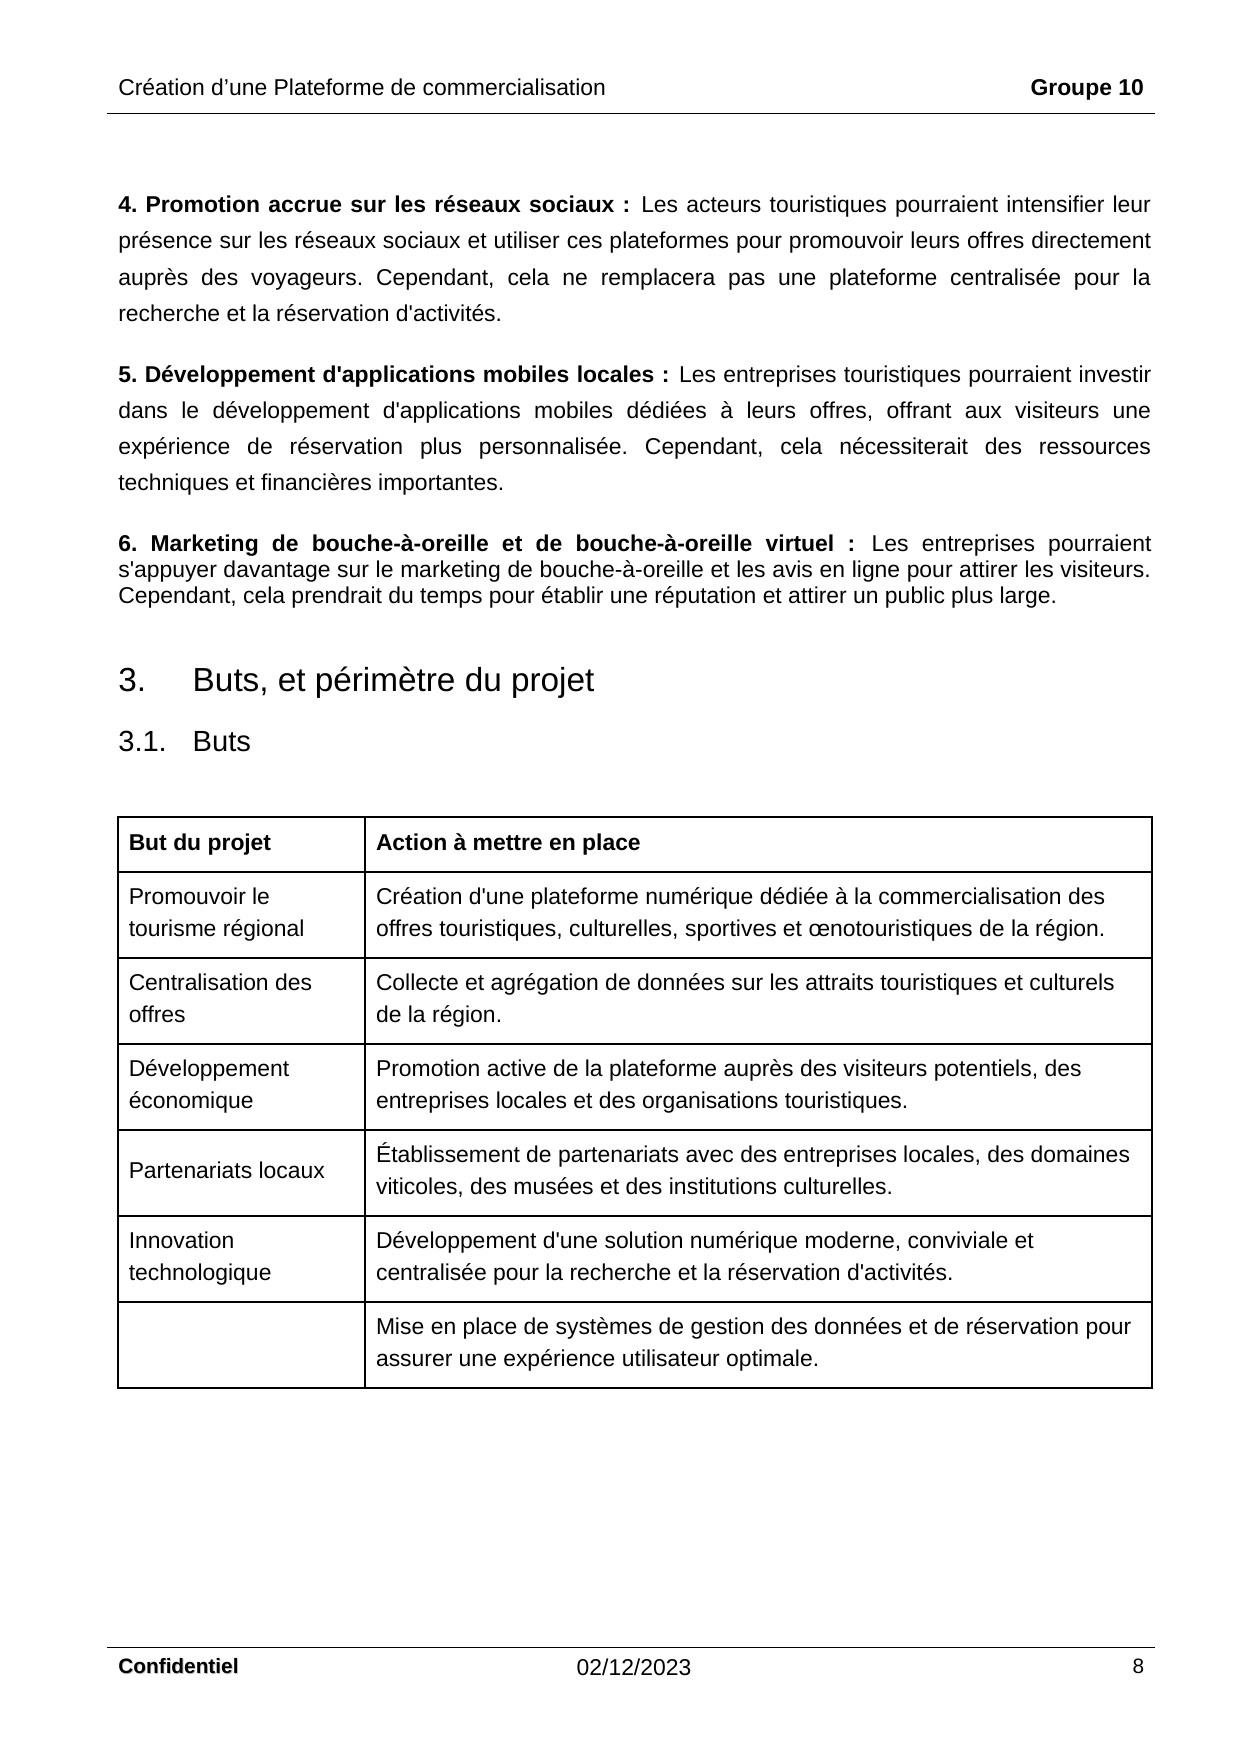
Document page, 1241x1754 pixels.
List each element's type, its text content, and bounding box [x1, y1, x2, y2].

text 6. Marketing de bouche-à-oreille et de bouche-à-oreille virtuel : Les entreprises pourraient s'appuyer davantage sur le marketing de bouche-à-oreille et les avis en ligne pour attirer les visiteurs. Cependant, cela prendrait du temps pour établir une réputation et attirer un public plus large. [118, 530, 1152, 609]
table_cell Innovation technologique [119, 1217, 364, 1301]
subtitle Buts [118, 724, 1152, 757]
table_cell Promouvoir le tourisme régional [119, 873, 364, 957]
table_cell Mise en place de systèmes de gestion des données et de réservation pour assurer une expérience utilisateur optimale. [366, 1303, 1151, 1387]
table_header Action à mettre en place [366, 818, 1151, 871]
table_header But du projet [119, 818, 364, 871]
table_cell Établissement de partenariats avec des entreprises locales, des domaines viticoles, des musées et des institutions culturelles. [366, 1131, 1151, 1215]
table_cell [119, 1303, 364, 1387]
table_cell Développement d'une solution numérique moderne, conviviale et centralisée pour la recherche et la réservation d'activités. [366, 1217, 1151, 1301]
table_cell Promotion active de la plateforme auprès des visiteurs potentiels, des entreprises locales et des organisations touristiques. [366, 1045, 1151, 1129]
table_cell Centralisation des offres [119, 959, 364, 1043]
subtitle Buts, et périmètre du projet [118, 660, 1152, 699]
text 5. Développement d'applications mobiles locales : Les entreprises touristiques pourraient investir dans le développement d'applications mobiles dédiées à leurs offres, offrant aux visiteurs une expérience de réservation plus personnalisée. Cependant, cela nécessiterait des ressources techniques et financières importantes. [118, 361, 1152, 495]
table_cell Développement économique [119, 1045, 364, 1129]
table_cell Collecte et agrégation de données sur les attraits touristiques et culturels de la région. [366, 959, 1151, 1043]
table_cell Création d'une plateforme numérique dédiée à la commercialisation des offres touristiques, culturelles, sportives et œnotouristiques de la région. [366, 873, 1151, 957]
text 4. Promotion accrue sur les réseaux sociaux : Les acteurs touristiques pourraient intensifier leur présence sur les réseaux sociaux et utiliser ces plateformes pour promouvoir leurs offres directement auprès des voyageurs. Cependant, cela ne remplacera pas une plateforme centralisée pour la recherche et la réservation d'activités. [118, 191, 1152, 326]
table_cell Partenariats locaux [119, 1131, 364, 1215]
